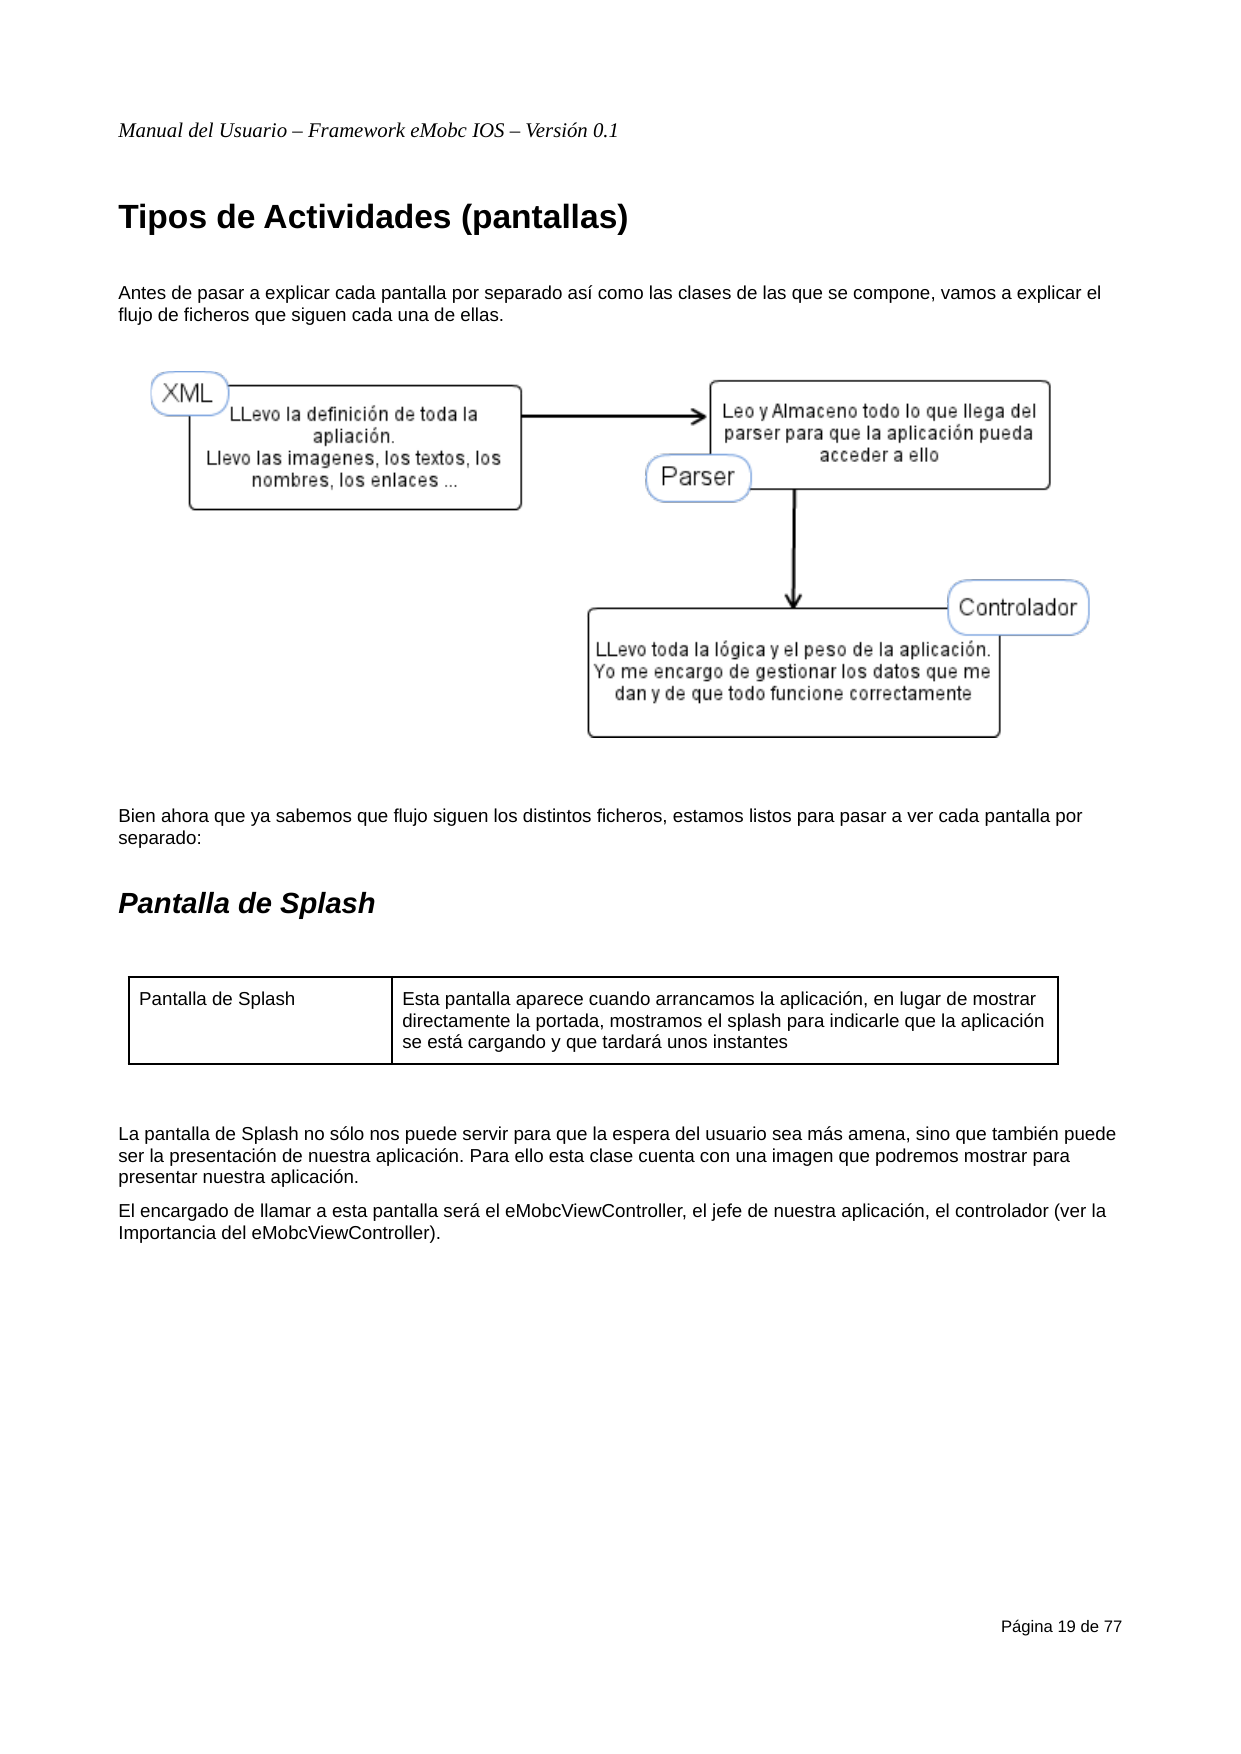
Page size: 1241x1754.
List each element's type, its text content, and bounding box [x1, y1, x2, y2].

table_header Esta pantalla aparece cuando arrancamos la aplicación, en lugar de mostrar directamente la portada, mostramos el splash para indicarle que la aplicación se está cargando y que tardará unos instantes [393, 978, 1057, 1063]
text El encargado de llamar a esta pantalla será el eMobcViewController, el jefe de nuestra aplicación, el controlador (ver la Importancia del eMobcViewController). [118, 1200, 1122, 1243]
text Antes de pasar a explicar cada pantalla por separado así como las clases de las que se compone, vamos a explicar el flujo de ficheros que siguen cada una de ellas. [118, 282, 1122, 325]
picture [150, 371, 1090, 738]
table_header Pantalla de Splash [130, 978, 391, 1063]
subtitle Pantalla de Splash [118, 886, 1122, 919]
text Bien ahora que ya sabemos que flujo siguen los distintos ficheros, estamos listos para pasar a ver cada pantalla por separado: [118, 805, 1122, 848]
text La pantalla de Splash no sólo nos puede servir para que la espera del usuario sea más amena, sino que también puede ser la presentación de nuestra aplicación. Para ello esta clase cuenta con una imagen que podremos mostrar para presentar nuestra aplicación. [118, 1123, 1122, 1188]
subtitle Tipos de Actividades (pantallas) [118, 197, 1122, 235]
